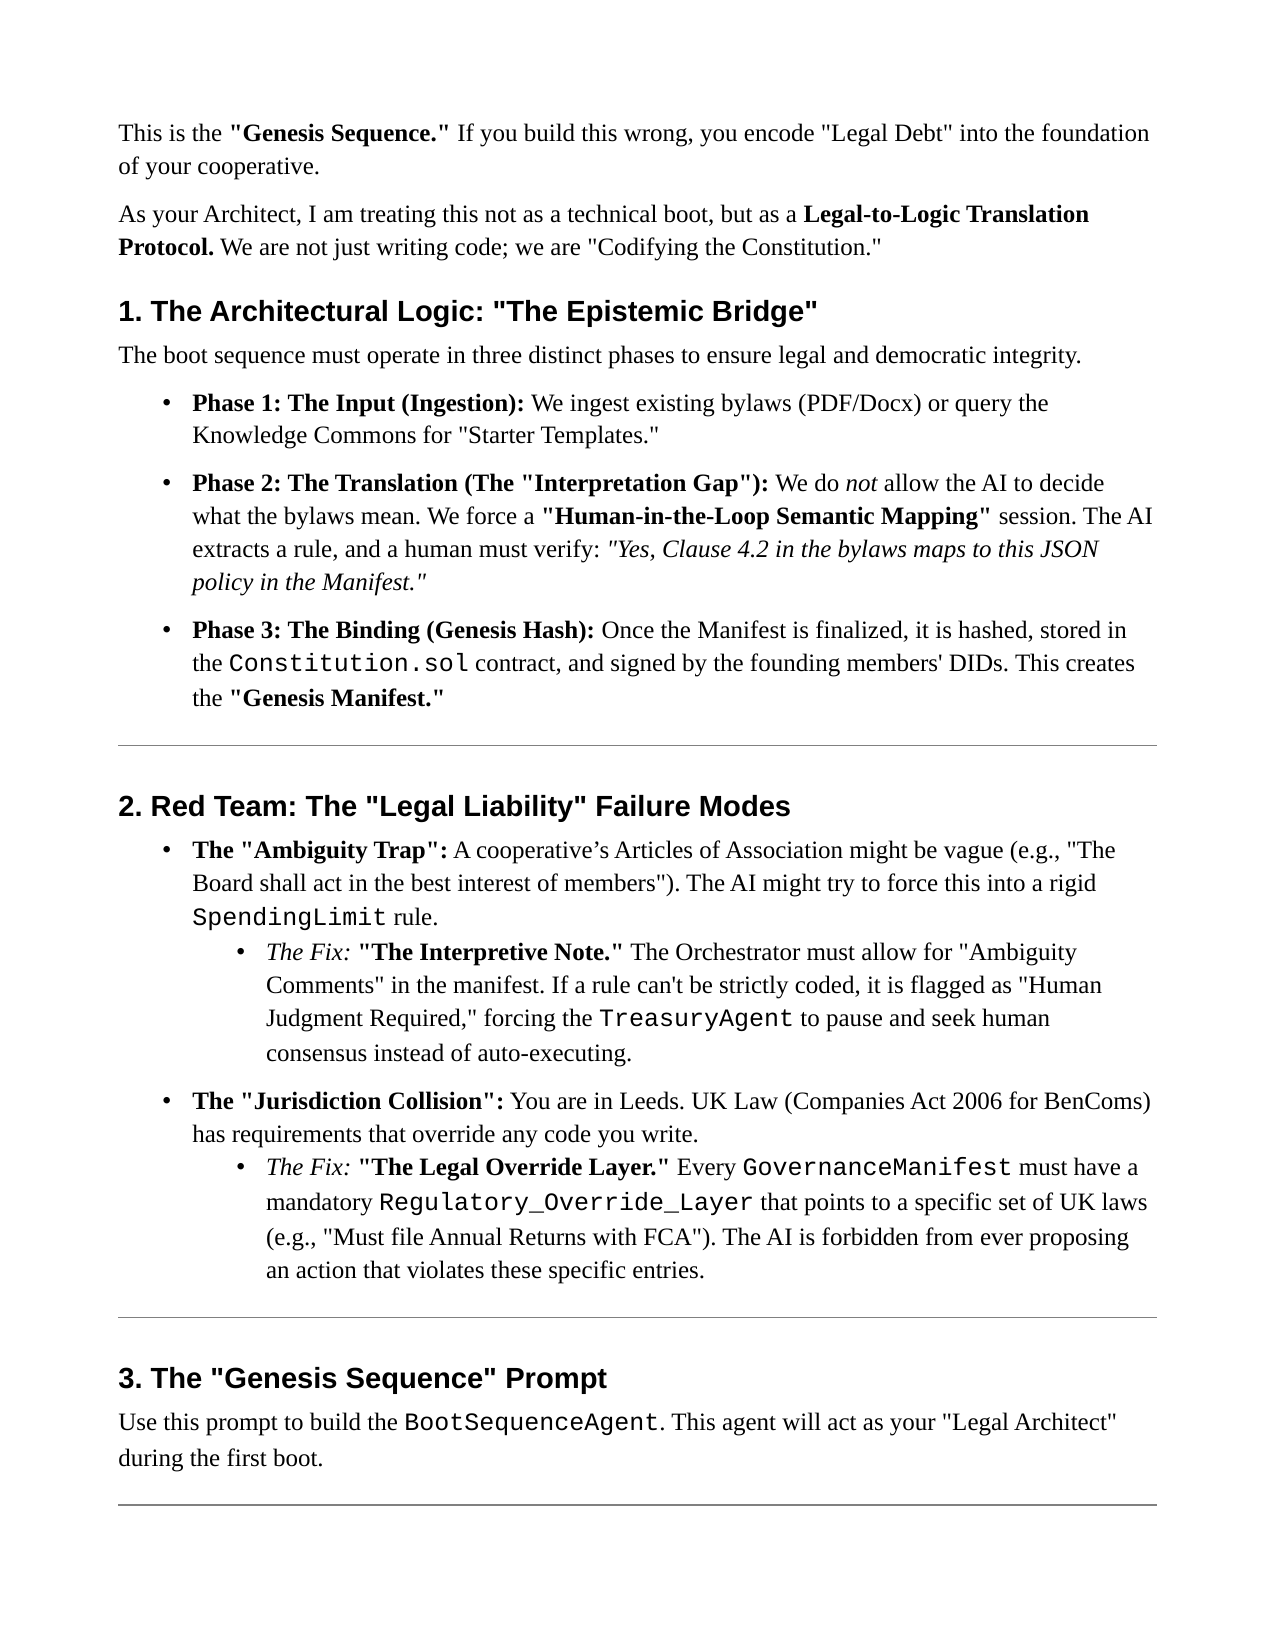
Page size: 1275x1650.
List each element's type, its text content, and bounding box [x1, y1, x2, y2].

list The "Jurisdiction Collision": You are in Leeds. UK Law (Companies Act 2006 for BenComs) has requirements that override any code you write. [162, 1086, 1157, 1147]
list Phase 1: The Input (Ingestion): We ingest existing bylaws (PDF/Docx) or query the Knowledge Commons for "Starter Templates." [162, 388, 1157, 449]
text This is the "Genesis Sequence." If you build this wrong, you encode "Legal Debt" into the foundation of your cooperative. [118, 118, 1157, 180]
text As your Architect, I am treating this not as a technical boot, but as a Legal-to-Logic Translation Protocol. We are not just writing code; we are "Codifying the Constitution." [118, 199, 1157, 261]
list The Fix: "The Interpretive Note." The Orchestrator must allow for "Ambiguity Comments" in the manifest. If a rule can't be strictly coded, it is flagged as "Human Judgment Required," forcing the TreasuryAgent to pause and seek human consensus instead of auto-executing. [236, 937, 1157, 1067]
subtitle 1. The Architectural Logic: "The Epistemic Bridge" [118, 294, 1157, 327]
list Phase 3: The Binding (Genesis Hash): Once the Manifest is finalized, it is hashed, stored in the Constitution.sol contract, and signed by the founding members' DIDs. This creates the "Genesis Manifest." [162, 615, 1157, 712]
list Phase 2: The Translation (The "Interpretation Gap"): We do not allow the AI to decide what the bylaws mean. We force a "Human-in-the-Loop Semantic Mapping" session. The AI extracts a rule, and a human must verify: "Yes, Clause 4.2 in the bylaws maps to this JSON policy in the Manifest." [162, 468, 1157, 596]
subtitle 2. Red Team: The "Legal Liability" Failure Modes [118, 789, 1157, 823]
list The "Ambiguity Trap": A cooperative’s Articles of Association might be vague (e.g., "The Board shall act in the best interest of members"). The AI might try to force this into a rigid SpendingLimit rule. [162, 836, 1157, 932]
text The boot sequence must operate in three distinct phases to ensure legal and democratic integrity. [118, 340, 1157, 369]
text Use this prompt to build the BootSequenceAgent. This agent will act as your "Legal Architect" during the first boot. [118, 1407, 1157, 1471]
list The Fix: "The Legal Override Layer." Every GovernanceManifest must have a mandatory Regulatory_Override_Layer that points to a specific set of UK laws (e.g., "Must file Annual Returns with FCA"). The AI is forbidden from ever proposing an action that violates these specific entries. [236, 1152, 1157, 1284]
subtitle 3. The "Genesis Sequence" Prompt [118, 1361, 1157, 1395]
